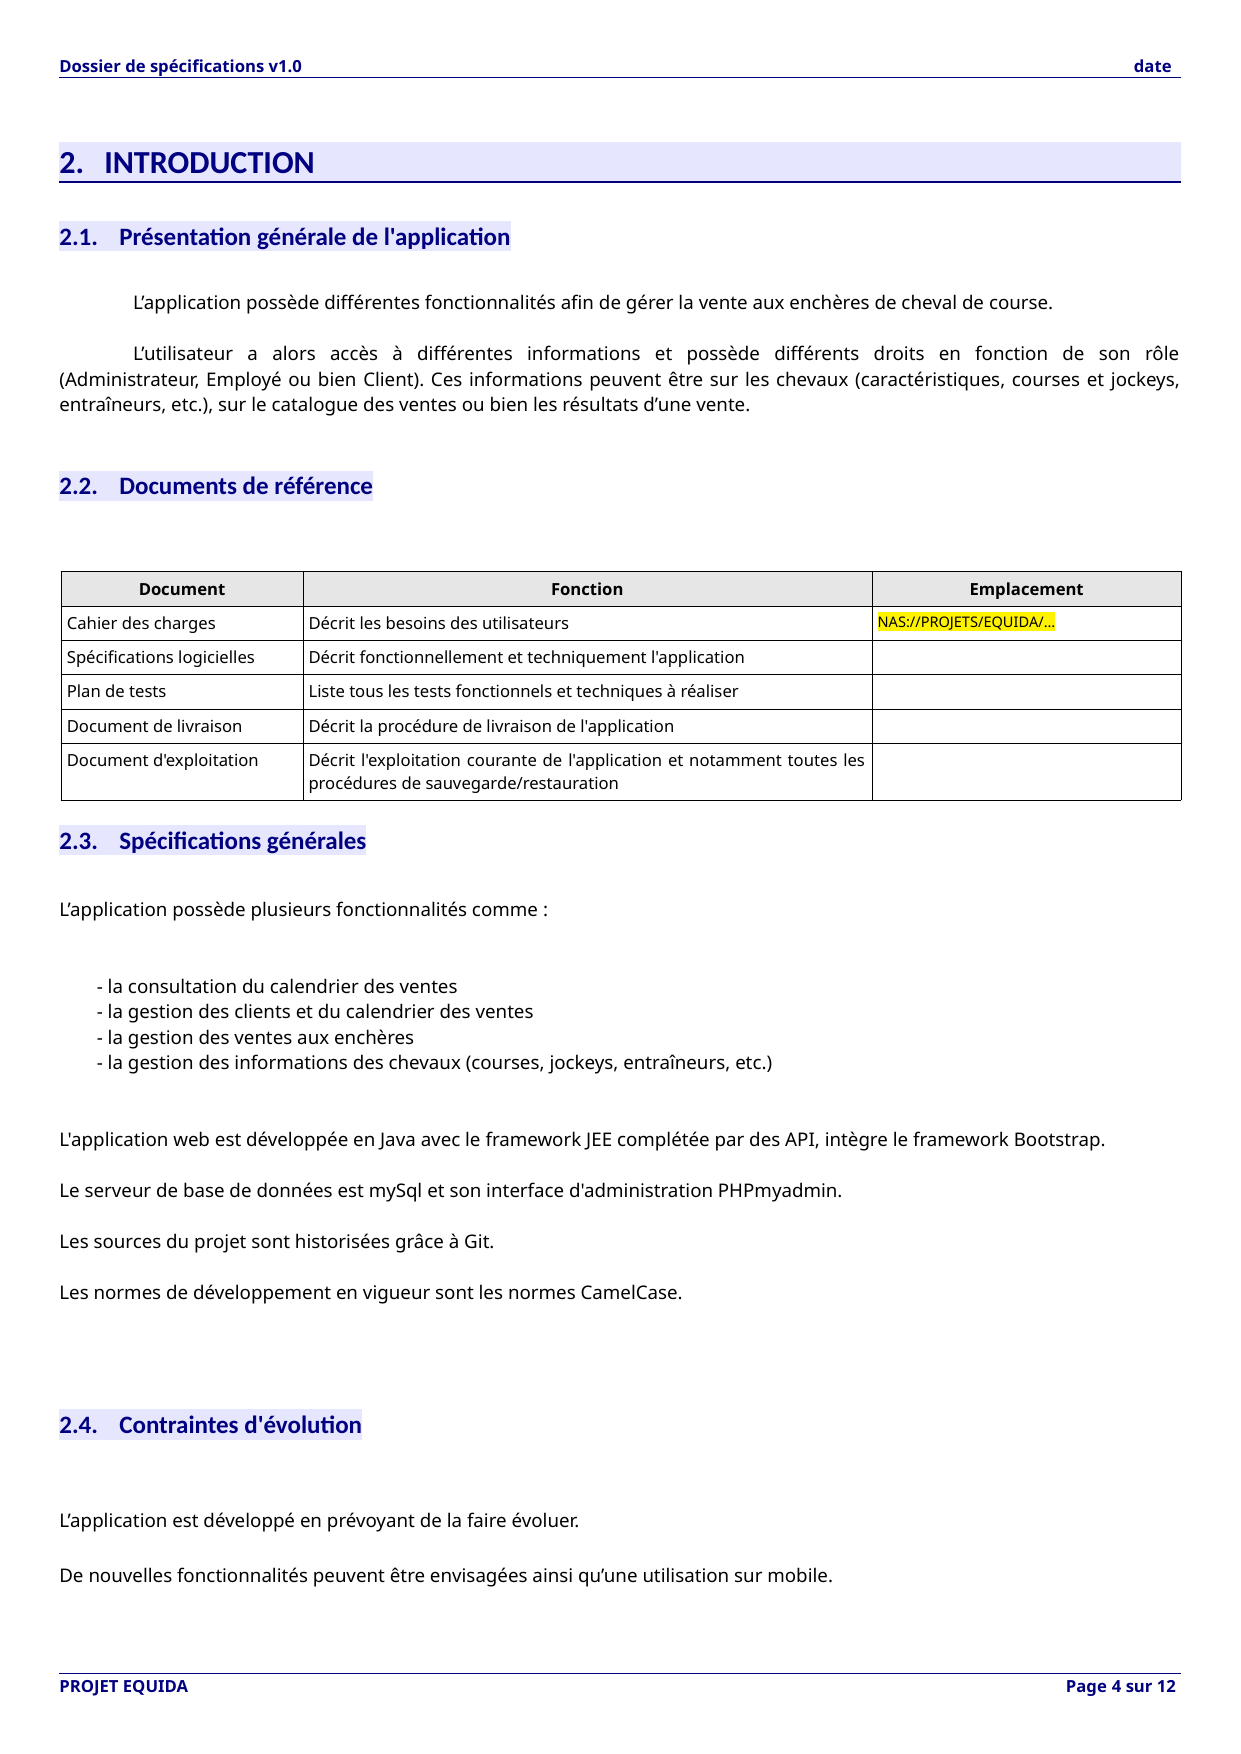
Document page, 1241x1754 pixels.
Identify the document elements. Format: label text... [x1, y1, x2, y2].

table_cell Décrit fonctionnellement et techniquement l'application [304, 641, 872, 674]
text Les normes de développement en vigueur sont les normes CamelCase. [59, 1279, 1181, 1305]
table_cell [873, 744, 1181, 800]
table_cell Document d'exploitation [62, 744, 303, 800]
table_header Fonction [304, 572, 872, 606]
table_cell [873, 710, 1181, 743]
text - la gestion des clients et du calendrier des ventes [97, 998, 1181, 1024]
table_cell Plan de tests [62, 675, 303, 708]
table_header Emplacement [873, 572, 1181, 606]
table_cell Cahier des charges [62, 607, 303, 640]
table_cell Liste tous les tests fonctionnels et techniques à réaliser [304, 675, 872, 708]
subtitle Spécifications générales [366, 825, 1181, 855]
text L'application web est développée en Java avec le framework JEE complétée par des API, intègre le framework Bootstrap. [59, 1126, 1181, 1152]
table_cell Décrit l'exploitation courante de l'application et notamment toutes les procédures de sauvegarde/restauration [304, 744, 872, 800]
subtitle Documents de référence [373, 471, 1181, 501]
text - la consultation du calendrier des ventes [97, 973, 1181, 998]
table_cell NAS://PROJETS/EQUIDA/... [873, 607, 1181, 640]
table_cell Décrit la procédure de livraison de l'application [304, 710, 872, 743]
text L’application est développé en prévoyant de la faire évoluer. [59, 1507, 1181, 1533]
text De nouvelles fonctionnalités peuvent être envisagées ainsi qu’une utilisation sur mobile. [59, 1562, 1181, 1588]
table_cell Document de livraison [62, 710, 303, 743]
text Le serveur de base de données est mySql et son interface d'administration PHPmyadmin. [59, 1177, 1181, 1203]
subtitle INTRODUCTION [59, 142, 1181, 181]
text - la gestion des informations des chevaux (courses, jockeys, entraîneurs, etc.) [97, 1049, 1181, 1075]
list L’application possède plusieurs fonctionnalités comme : [59, 896, 1181, 922]
text L’utilisateur a alors accès à différentes informations et possède différents droits en fonction de son rôle (Administrateur, Employé ou bien Client). Ces informations peuvent être sur les chevaux (caractéristiques, courses et jockeys, entraîneurs, etc.), sur le catalogue des ventes ou bien les résultats d’une vente. [59, 341, 1181, 417]
table_cell [873, 675, 1181, 708]
text L’application possède différentes fonctionnalités afin de gérer la vente aux enchères de cheval de course. [59, 289, 1181, 315]
table_cell Spécifications logicielles [62, 641, 303, 674]
table_cell [873, 641, 1181, 674]
text Les sources du projet sont historisées grâce à Git. [59, 1228, 1181, 1254]
table_header Document [62, 572, 303, 606]
table_cell Décrit les besoins des utilisateurs [304, 607, 872, 640]
subtitle Présentation générale de l'application [511, 221, 1181, 251]
text - la gestion des ventes aux enchères [97, 1024, 1181, 1049]
subtitle Contraintes d'évolution [362, 1409, 1181, 1440]
